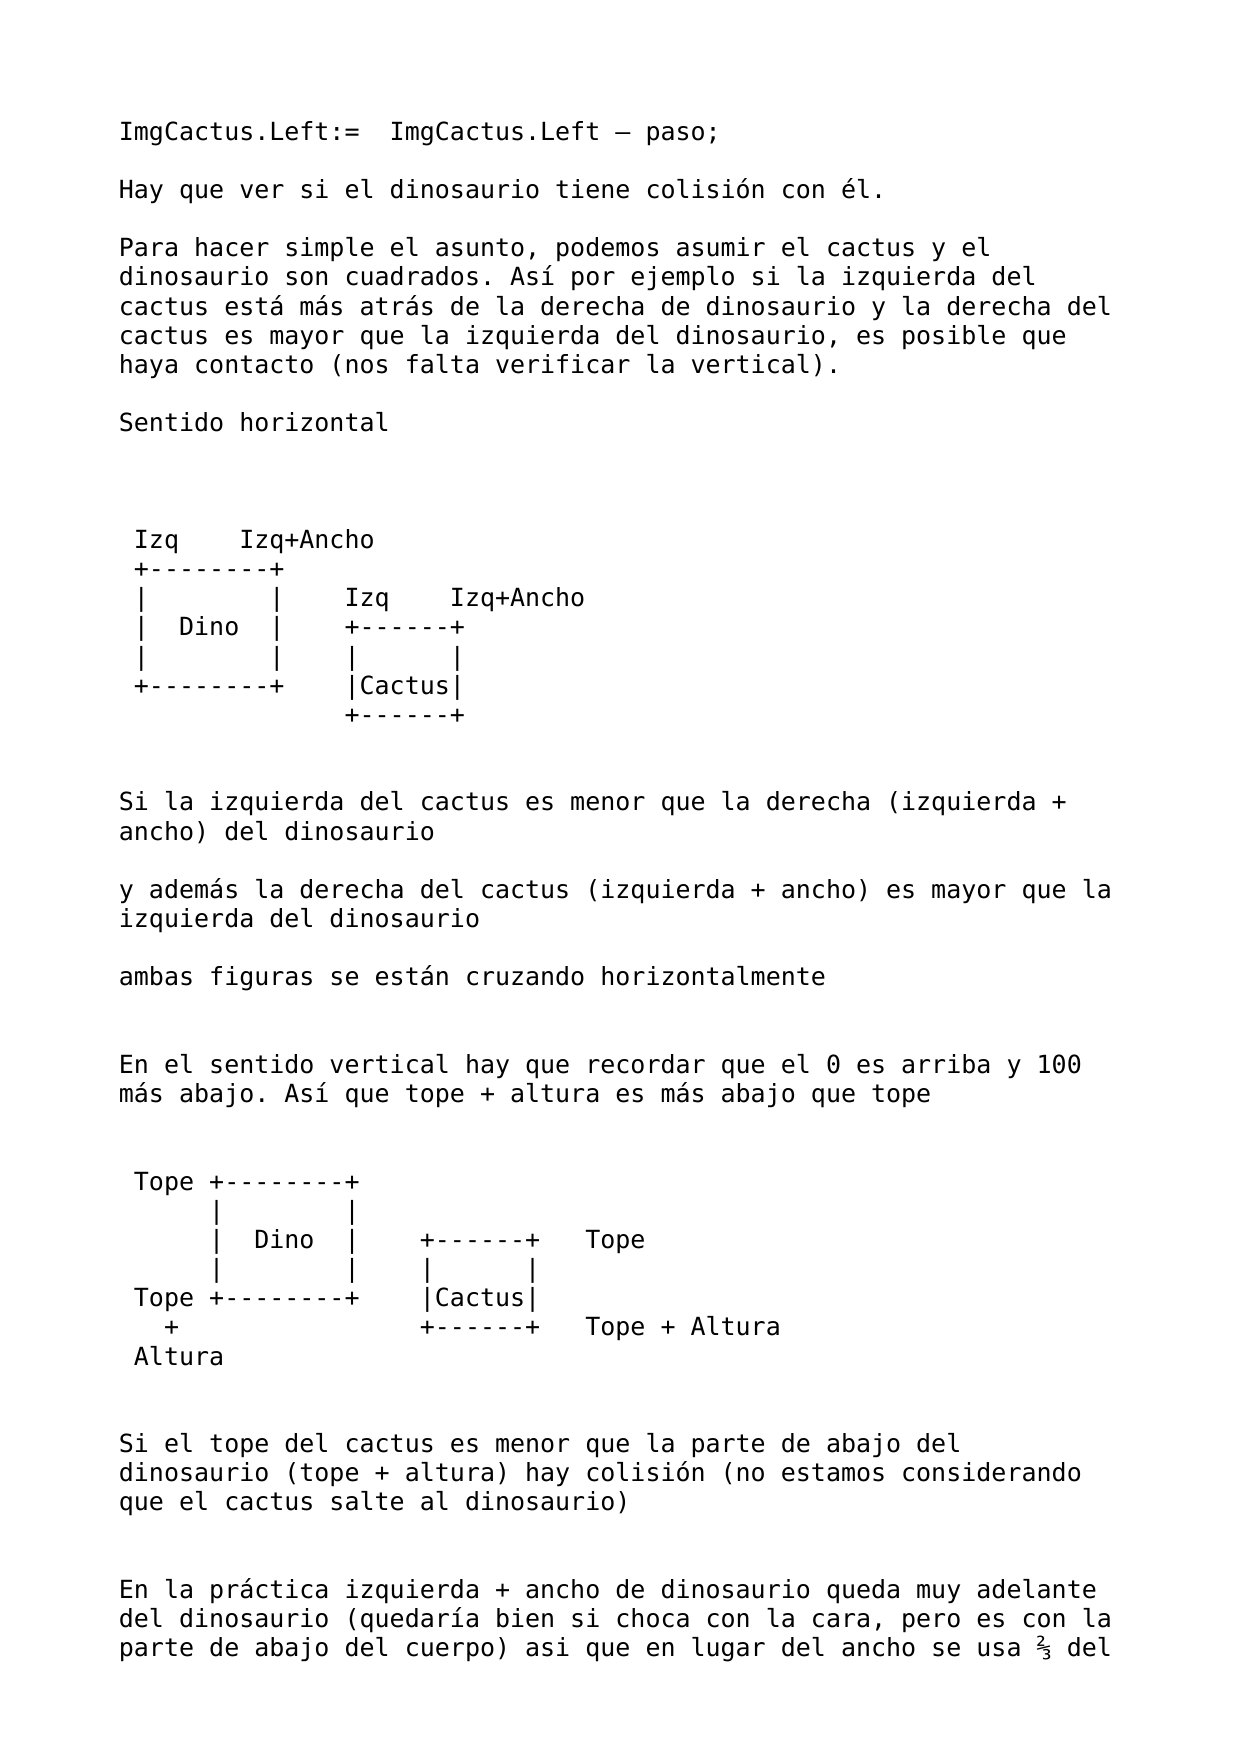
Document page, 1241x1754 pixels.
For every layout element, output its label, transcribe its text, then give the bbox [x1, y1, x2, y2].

text | | Izq Izq+Ancho [119, 583, 1121, 612]
text ImgCactus.Left:= ImgCactus.Left – paso; [119, 117, 1121, 146]
text +--------+ |Cactus| [119, 671, 1121, 700]
text | Dino | +------+ Tope [119, 1225, 1121, 1254]
text En el sentido vertical hay que recordar que el 0 es arriba y 100 más abajo. Así que tope + altura es más abajo que tope [119, 1050, 1121, 1108]
text Si el tope del cactus es menor que la parte de abajo del dinosaurio (tope + altura) hay colisión (no estamos considerando que el cactus salte al dinosaurio) [119, 1429, 1121, 1517]
text Para hacer simple el asunto, podemos asumir el cactus y el dinosaurio son cuadrados. Así por ejemplo si la izquierda del cactus está más atrás de la derecha de dinosaurio y la derecha del cactus es mayor que la izquierda del dinosaurio, es posible que haya contacto (nos falta verificar la vertical). [119, 233, 1121, 379]
text +------+ [119, 700, 1121, 729]
text En la práctica izquierda + ancho de dinosaurio queda muy adelante del dinosaurio (quedaría bien si choca con la cara, pero es con la parte de abajo del cuerpo) asi que en lugar del ancho se usa ⅔ del [119, 1575, 1121, 1662]
text +--------+ [119, 554, 1121, 583]
text | | | | [119, 1254, 1121, 1283]
text y además la derecha del cactus (izquierda + ancho) es mayor que la izquierda del dinosaurio [119, 875, 1121, 933]
text | | | | [119, 642, 1121, 671]
text Sentido horizontal [119, 408, 1121, 437]
text ambas figuras se están cruzando horizontalmente [119, 962, 1121, 992]
text | | [119, 1196, 1121, 1225]
text Izq Izq+Ancho [119, 525, 1121, 554]
text Altura [119, 1342, 1121, 1371]
text | Dino | +------+ [119, 612, 1121, 642]
text Tope +--------+ |Cactus| [119, 1283, 1121, 1312]
text Hay que ver si el dinosaurio tiene colisión con él. [119, 175, 1121, 204]
text Si la izquierda del cactus es menor que la derecha (izquierda + ancho) del dinosaurio [119, 787, 1121, 846]
text + +------+ Tope + Altura [119, 1312, 1121, 1342]
text Tope +--------+ [119, 1167, 1121, 1196]
